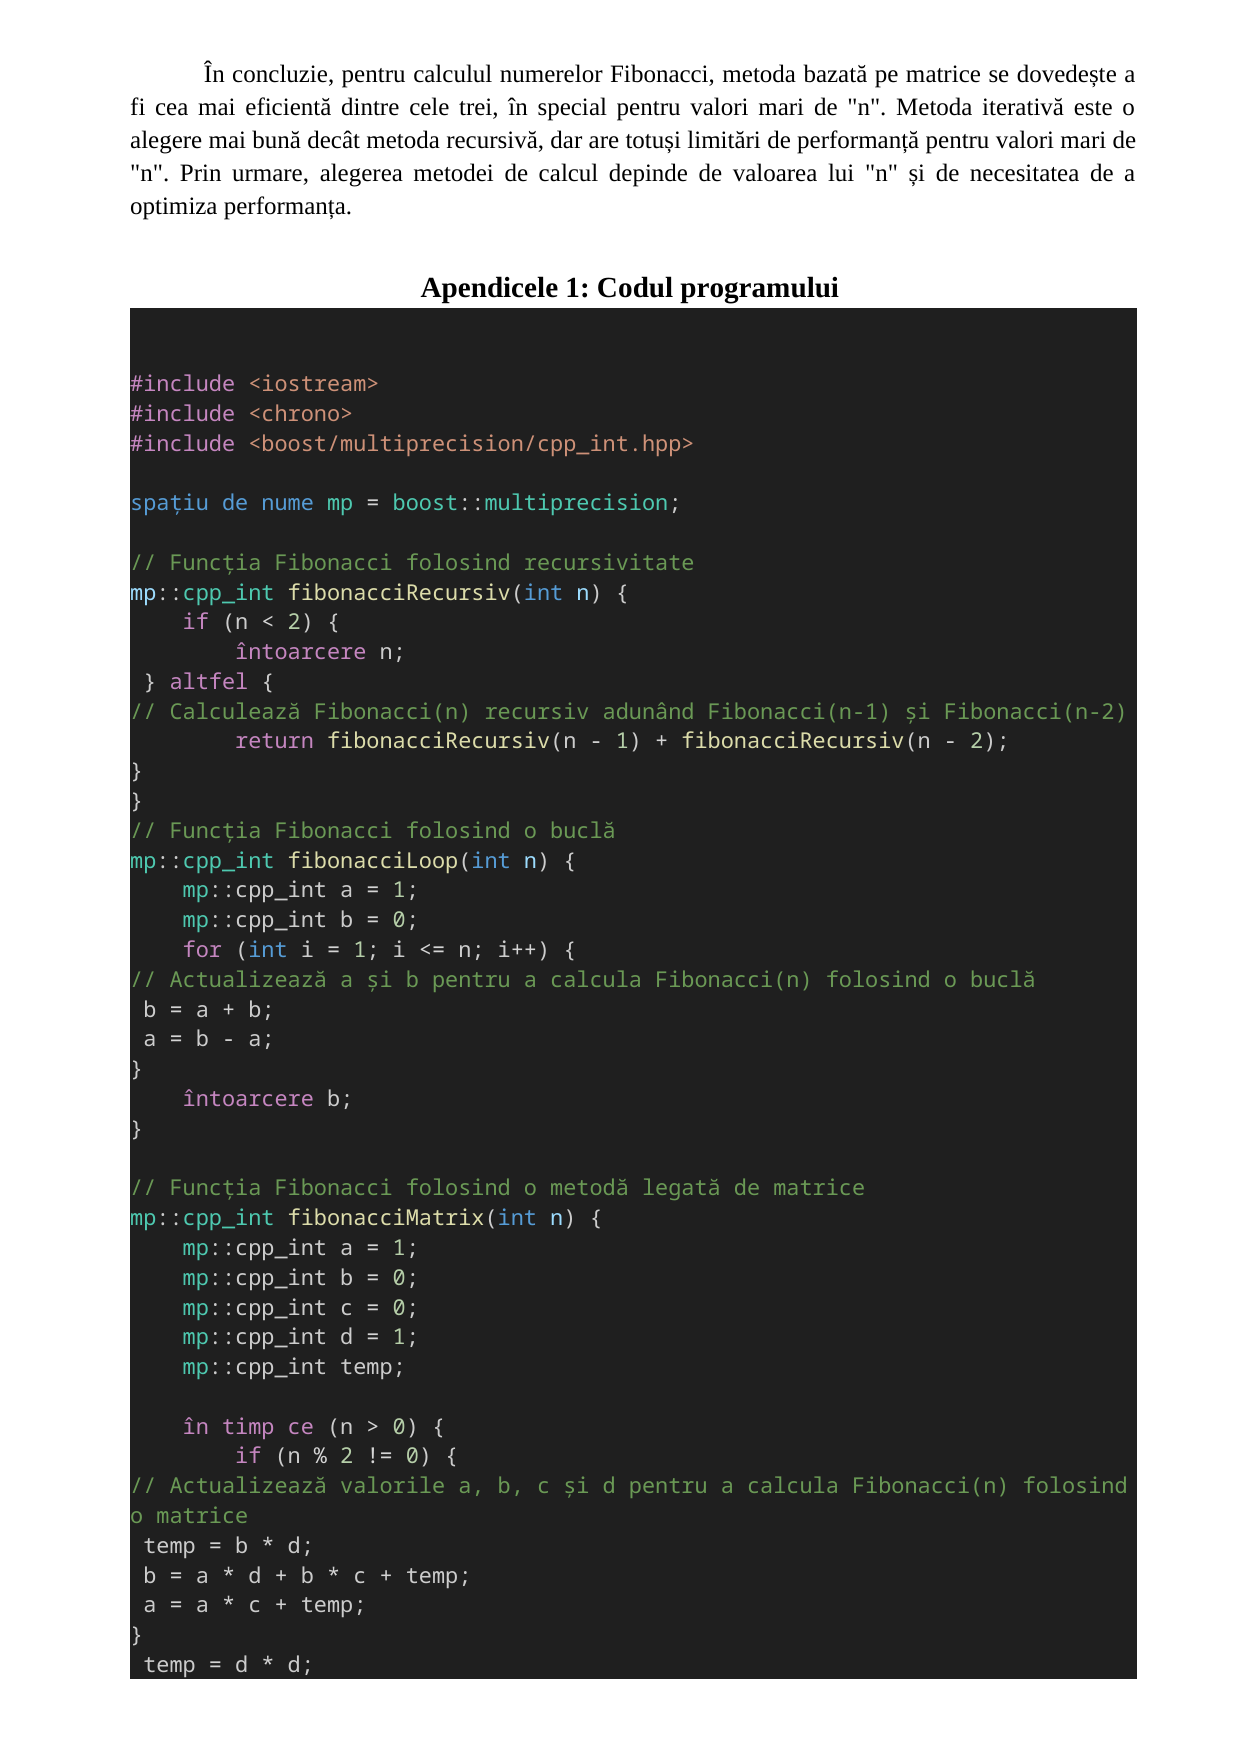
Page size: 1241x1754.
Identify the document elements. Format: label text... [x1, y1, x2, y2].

text mp::cpp_int d = 1; [130, 1321, 1137, 1351]
text întoarcere n; [130, 636, 1137, 666]
text // Calculează Fibonacci(n) recursiv adunând Fibonacci(n-1) și Fibonacci(n-2) [130, 696, 1137, 725]
text a = b - a; [130, 1023, 1137, 1053]
text mp::cpp_int b = 0; [130, 904, 1137, 934]
text b = a * d + b * c + temp; [130, 1559, 1137, 1589]
text mp::cpp_int c = 0; [130, 1291, 1137, 1321]
text } [130, 1619, 1137, 1649]
text a = a * c + temp; [130, 1589, 1137, 1619]
text temp = d * d; [130, 1649, 1137, 1679]
text return fibonacciRecursiv(n - 1) + fibonacciRecursiv(n - 2); [130, 725, 1137, 755]
text spațiu de nume mp = boost::multiprecision; [130, 487, 1137, 517]
text } [130, 785, 1137, 815]
text // Funcția Fibonacci folosind o metodă legată de matrice [130, 1172, 1137, 1202]
text #include <iostream> [130, 338, 1137, 398]
text întoarcere b; [130, 1083, 1137, 1113]
text mp::cpp_int fibonacciRecursiv(int n) { [130, 576, 1137, 606]
text mp::cpp_int fibonacciLoop(int n) { [130, 844, 1137, 874]
text #include <boost/multiprecision/cpp_int.hpp> [130, 427, 1137, 457]
text } altfel { [130, 666, 1137, 696]
text mp::cpp_int b = 0; [130, 1262, 1137, 1291]
text if (n < 2) { [130, 606, 1137, 636]
subtitle Apendicele 1: Codul programului [130, 270, 1137, 303]
text // Actualizează a și b pentru a calcula Fibonacci(n) folosind o buclă [130, 964, 1137, 993]
text mp::cpp_int a = 1; [130, 1232, 1137, 1262]
text temp = b * d; [130, 1530, 1137, 1559]
text for (int i = 1; i <= n; i++) { [130, 934, 1137, 964]
text b = a + b; [130, 993, 1137, 1023]
text în timp ce (n > 0) { [130, 1411, 1137, 1440]
text } [130, 1113, 1137, 1142]
text mp::cpp_int temp; [130, 1351, 1137, 1381]
text În concluzie, pentru calculul numerelor Fibonacci, metoda bazată pe matrice se dovedește a fi cea mai eficientă dintre cele trei, în special pentru valori mari de "n". Metoda iterativă este o alegere mai bună decât metoda recursivă, dar are totuși limitări de performanță pentru valori mari de "n". Prin urmare, alegerea metodei de calcul depinde de valoarea lui "n" și de necesitatea de a optimiza performanța. [130, 59, 1137, 220]
text } [130, 755, 1137, 785]
text // Funcția Fibonacci folosind recursivitate [130, 547, 1137, 576]
text mp::cpp_int fibonacciMatrix(int n) { [130, 1202, 1137, 1232]
text if (n % 2 != 0) { [130, 1440, 1137, 1470]
text mp::cpp_int a = 1; [130, 874, 1137, 904]
text // Funcția Fibonacci folosind o buclă [130, 815, 1137, 844]
text #include <chrono> [130, 398, 1137, 427]
text // Actualizează valorile a, b, c și d pentru a calcula Fibonacci(n) folosind o matrice [130, 1470, 1137, 1530]
text } [130, 1053, 1137, 1083]
